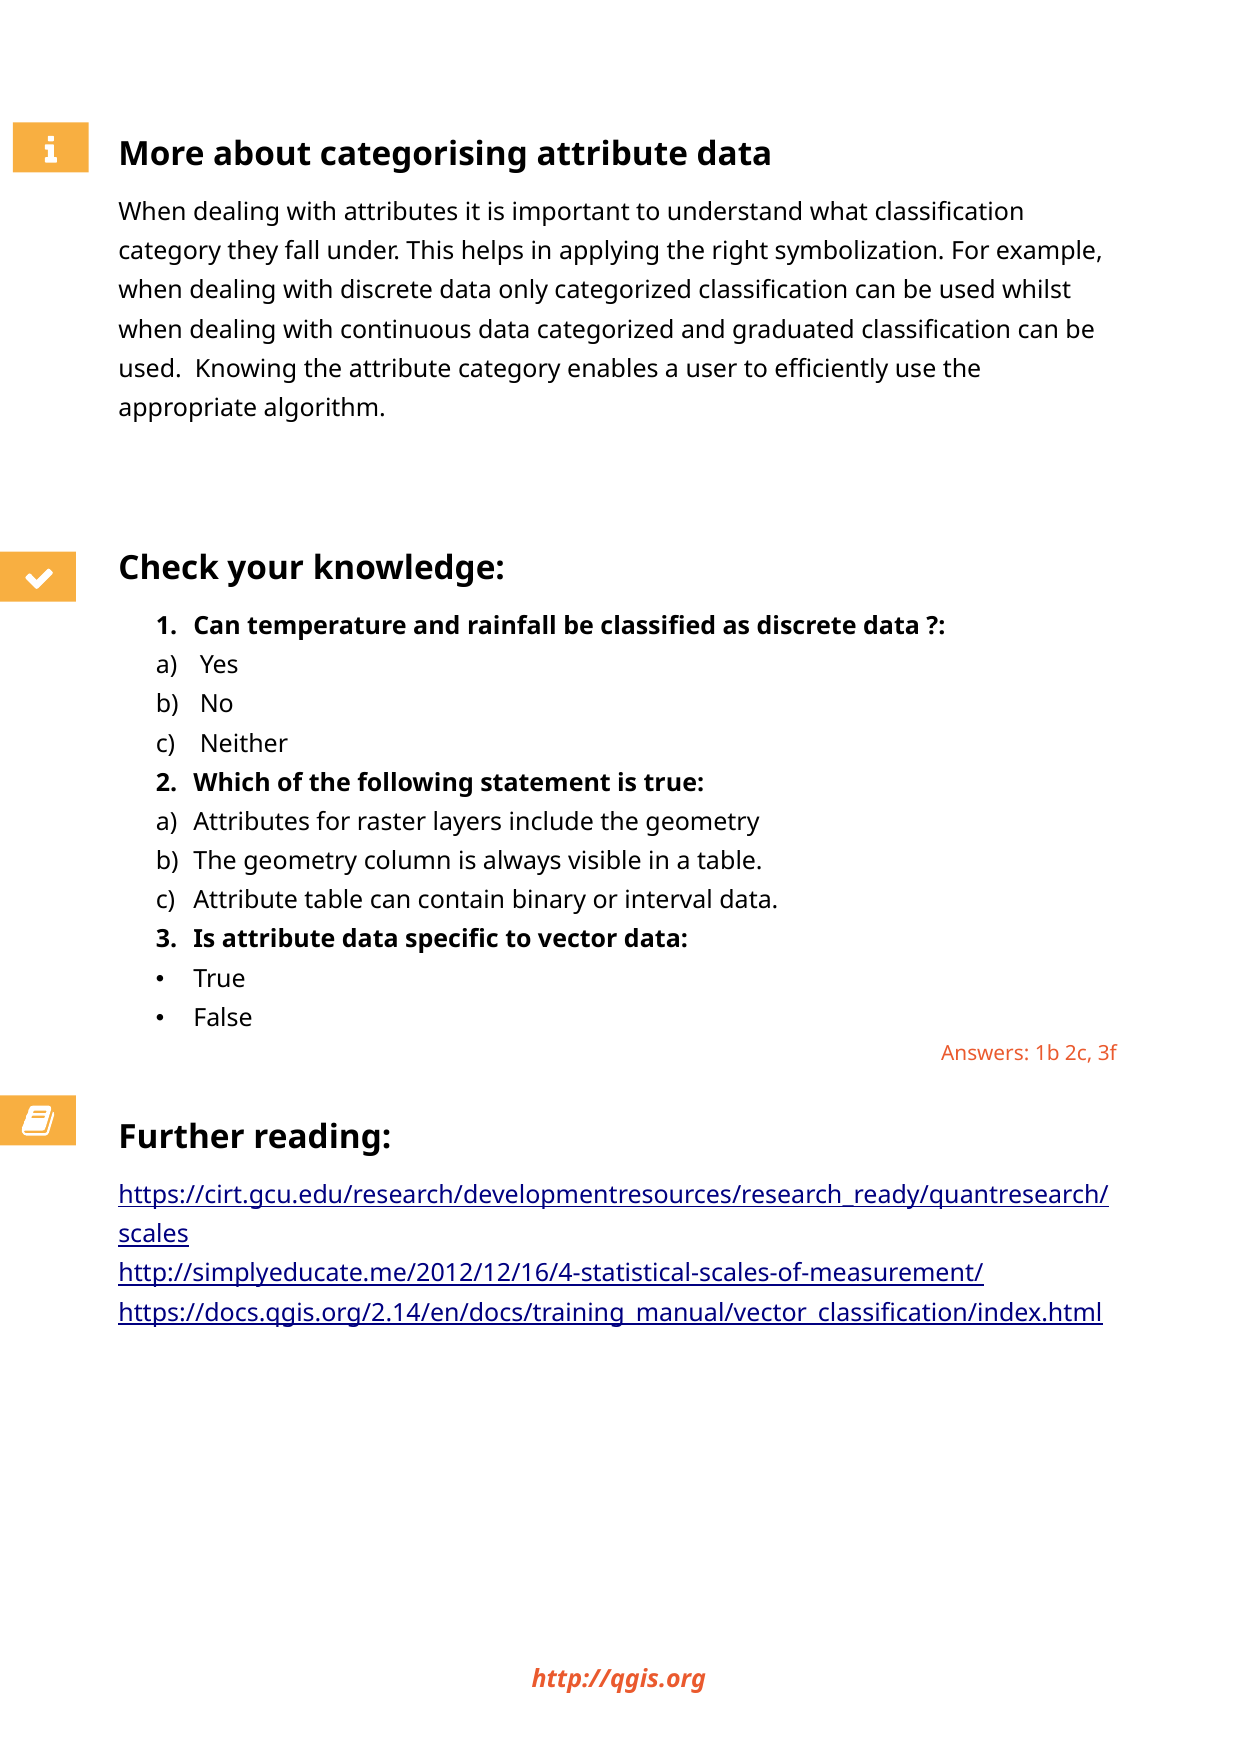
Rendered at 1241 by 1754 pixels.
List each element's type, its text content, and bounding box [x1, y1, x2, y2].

list Yes [156, 647, 1122, 681]
list Which of the following statement is true: [156, 764, 1122, 798]
list True [156, 960, 1122, 994]
list Attributes for raster layers include the geometry [156, 803, 1122, 838]
list No [156, 686, 1122, 720]
list Attribute table can contain binary or interval data. [156, 882, 1122, 916]
subtitle Further reading: [118, 1113, 1122, 1158]
subtitle Check your knowledge: [118, 544, 1122, 589]
list Neither [156, 725, 1122, 759]
text Answers: 1b 2c, 3f [118, 1038, 1122, 1067]
text When dealing with attributes it is important to understand what classification category they fall under. This helps in applying the right symbolization. For example, when dealing with discrete data only categorized classification can be used whilst when dealing with continuous data categorized and graduated classification can be used. Knowing the attribute category enables a user to efficiently use the appropriate algorithm. [118, 194, 1122, 424]
text https://docs.qgis.org/2.14/en/docs/training_manual/vector_classification/index.html [118, 1294, 1122, 1328]
text http://simplyeducate.me/2012/12/16/4-statistical-scales-of-measurement/ [118, 1255, 1122, 1289]
list False [156, 999, 1122, 1033]
list Can temperature and rainfall be classified as discrete data ?: [156, 608, 1122, 642]
list Is attribute data specific to vector data: [156, 921, 1122, 955]
text https://cirt.gcu.edu/research/developmentresources/research_ready/quantresearch/scales [118, 1177, 1122, 1250]
subtitle More about categorising attribute data [118, 130, 1122, 175]
list The geometry column is always visible in a table. [156, 843, 1122, 877]
